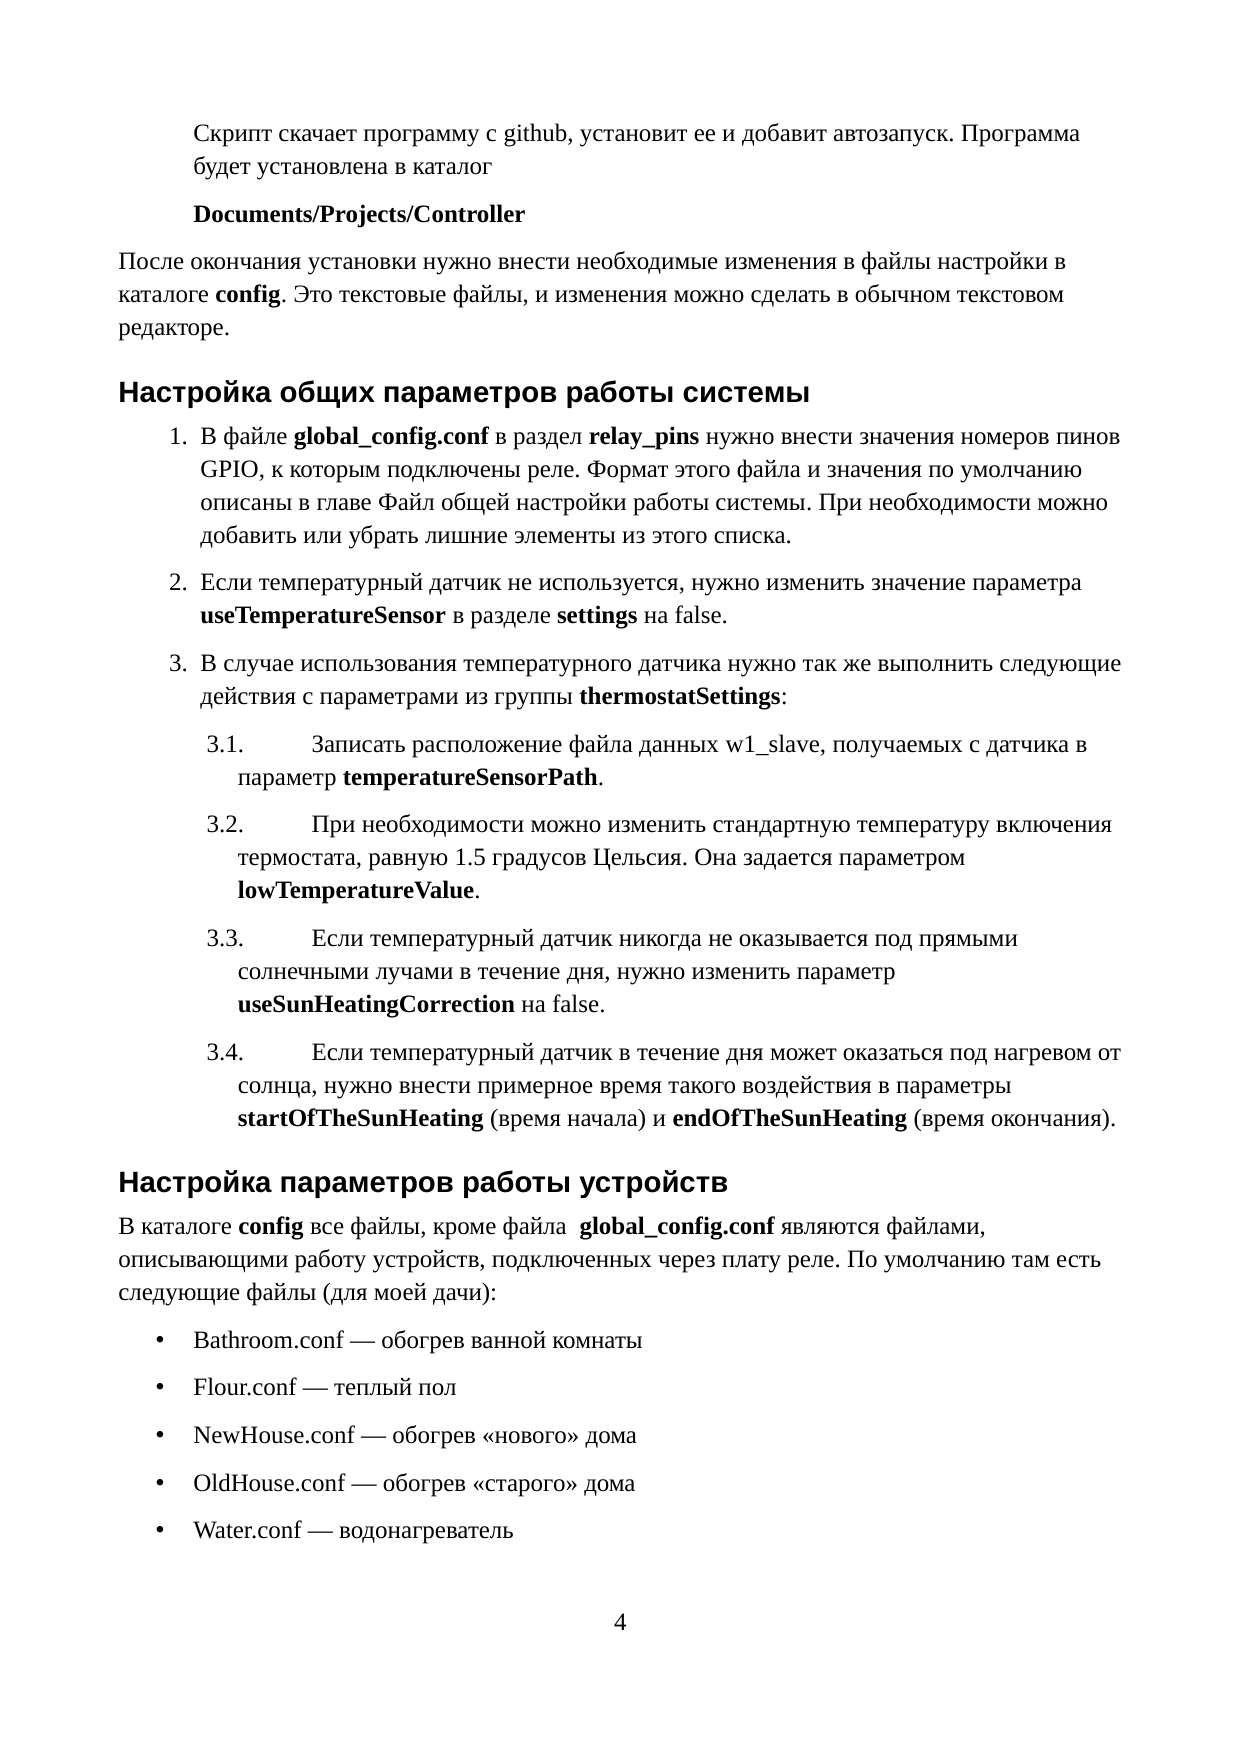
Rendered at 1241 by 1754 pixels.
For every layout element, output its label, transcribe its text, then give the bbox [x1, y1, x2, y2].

text В каталоге config все файлы, кроме файла global_config.conf являются файлами, описывающими работу устройств, подключенных через плату реле. По умолчанию там есть следующие файлы (для моей дачи): [118, 1211, 1122, 1306]
subtitle Настройка параметров работы устройств [118, 1165, 1122, 1199]
list NewHouse.conf — обогрев «нового» дома [156, 1420, 1122, 1449]
list Flour.conf — теплый пол [156, 1372, 1122, 1401]
list Water.conf — водонагреватель [156, 1515, 1122, 1544]
list Если температурный датчик в течение дня может оказаться под нагревом от солнца, нужно внести примерное время такого воздействия в параметры startOfTheSunHeating (время начала) и endOfTheSunHeating (время окончания). [200, 1037, 1122, 1131]
list Documents/Projects/Controller [156, 199, 1122, 227]
list В файле global_config.conf в раздел relay_pins нужно внести значения номеров пинов GPIO, к которым подключены реле. Формат этого файла и значения по умолчанию описаны в главе Файл общей настройки работы системы. При необходимости можно добавить или убрать лишние элементы из этого списка. [163, 421, 1122, 549]
list Если температурный датчик не используется, нужно изменить значение параметра useTemperatureSensor в разделе settings на false. [163, 567, 1122, 629]
text После окончания установки нужно внести необходимые изменения в файлы настройки в каталоге config. Это текстовые файлы, и изменения можно сделать в обычном текстовом редакторе. [118, 246, 1122, 341]
list Если температурный датчик никогда не оказывается под прямыми солнечными лучами в течение дня, нужно изменить параметр useSunHeatingCorrection на false. [200, 923, 1122, 1018]
list OldHouse.conf — обогрев «старого» дома [156, 1468, 1122, 1496]
list В случае использования температурного датчика нужно так же выполнить следующие действия с параметрами из группы thermostatSettings: [163, 648, 1122, 710]
list Записать расположение файла данных w1_slave, получаемых с датчика в параметр temperatureSensorPath. [200, 729, 1122, 791]
list Bathroom.conf — обогрев ванной комнаты [156, 1325, 1122, 1353]
list Скрипт скачает программу с github, установит ее и добавит автозапуск. Программа будет установлена в каталог [156, 118, 1122, 180]
list При необходимости можно изменить стандартную температуру включения термостата, равную 1.5 градусов Цельсия. Она задается параметром lowTemperatureValue. [200, 809, 1122, 904]
subtitle Настройка общих параметров работы системы [118, 374, 1122, 408]
